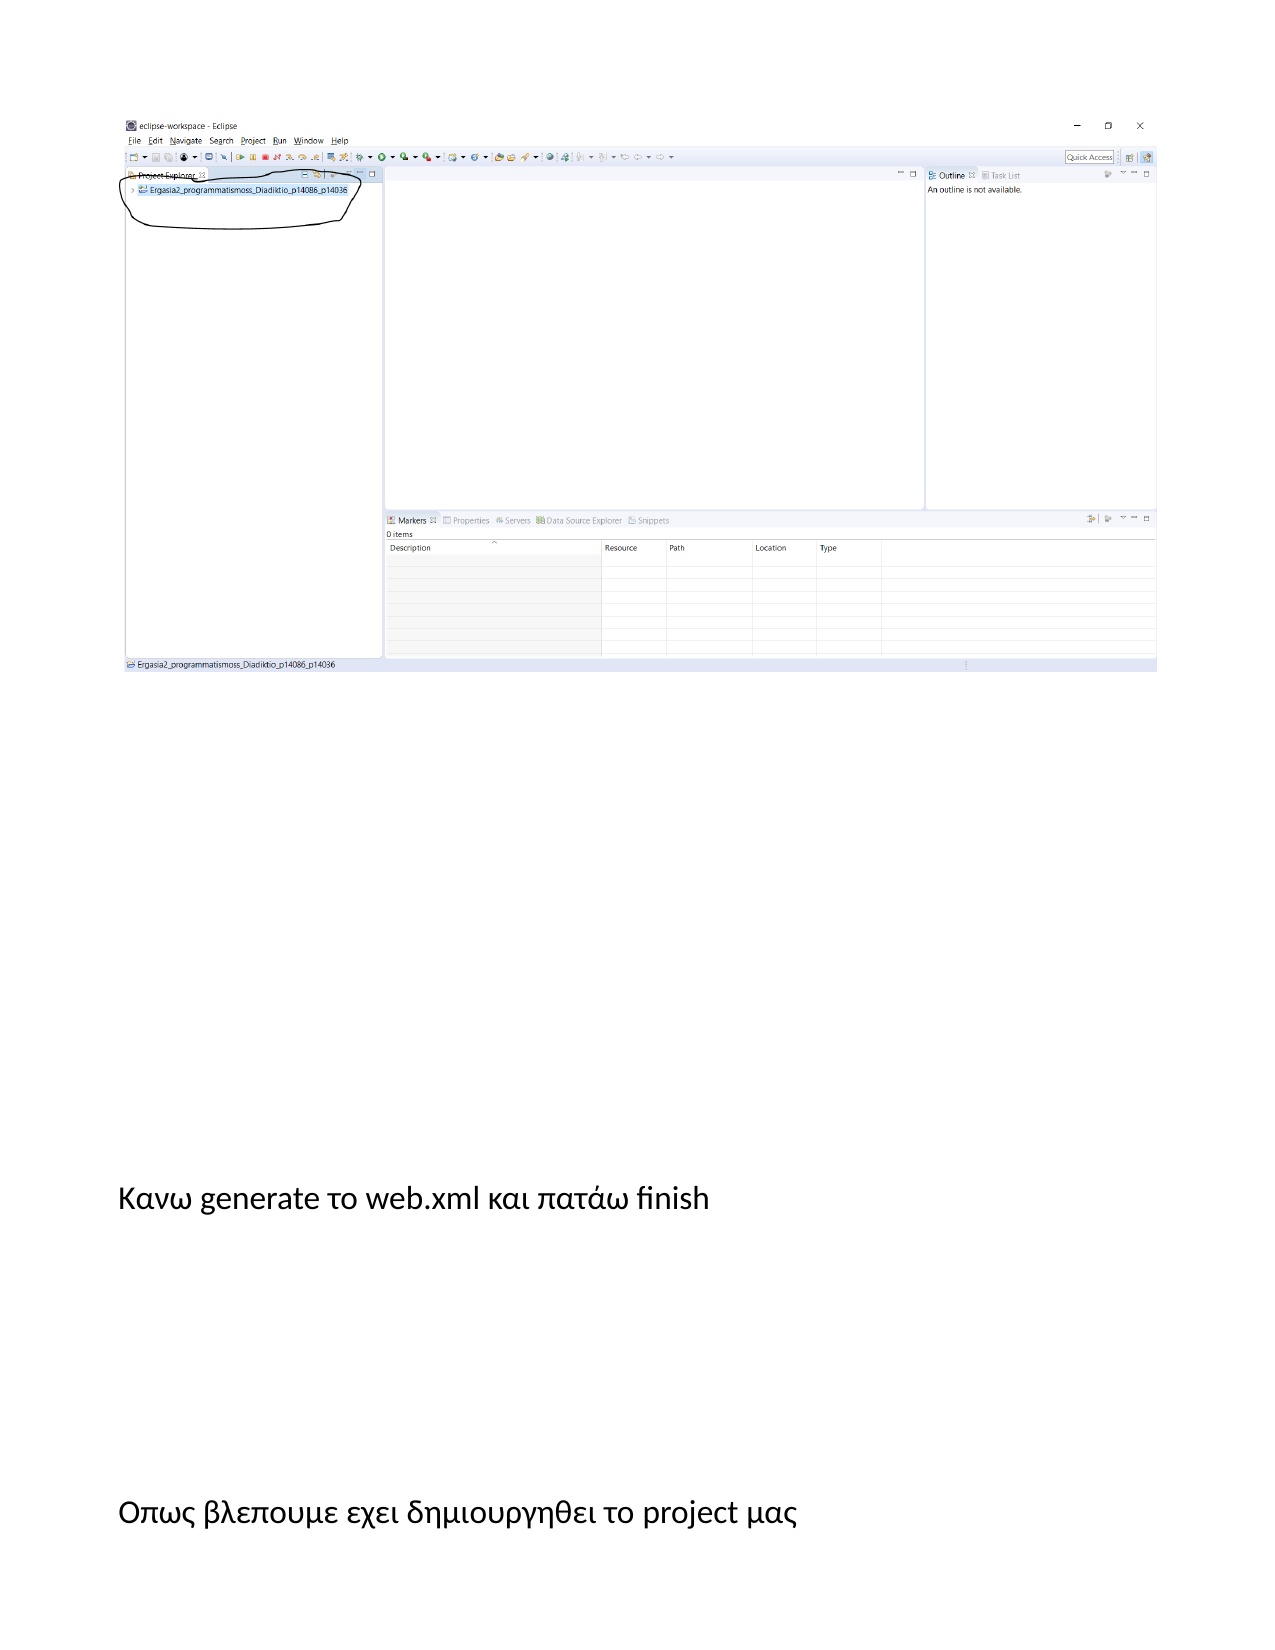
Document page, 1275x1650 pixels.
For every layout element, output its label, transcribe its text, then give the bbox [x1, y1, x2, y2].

text Κανω generate το web.xml και πατάω finish [118, 1177, 1157, 1218]
text Οπως βλεπουμε εχει δημιουργηθει το project μας [118, 1491, 1157, 1532]
